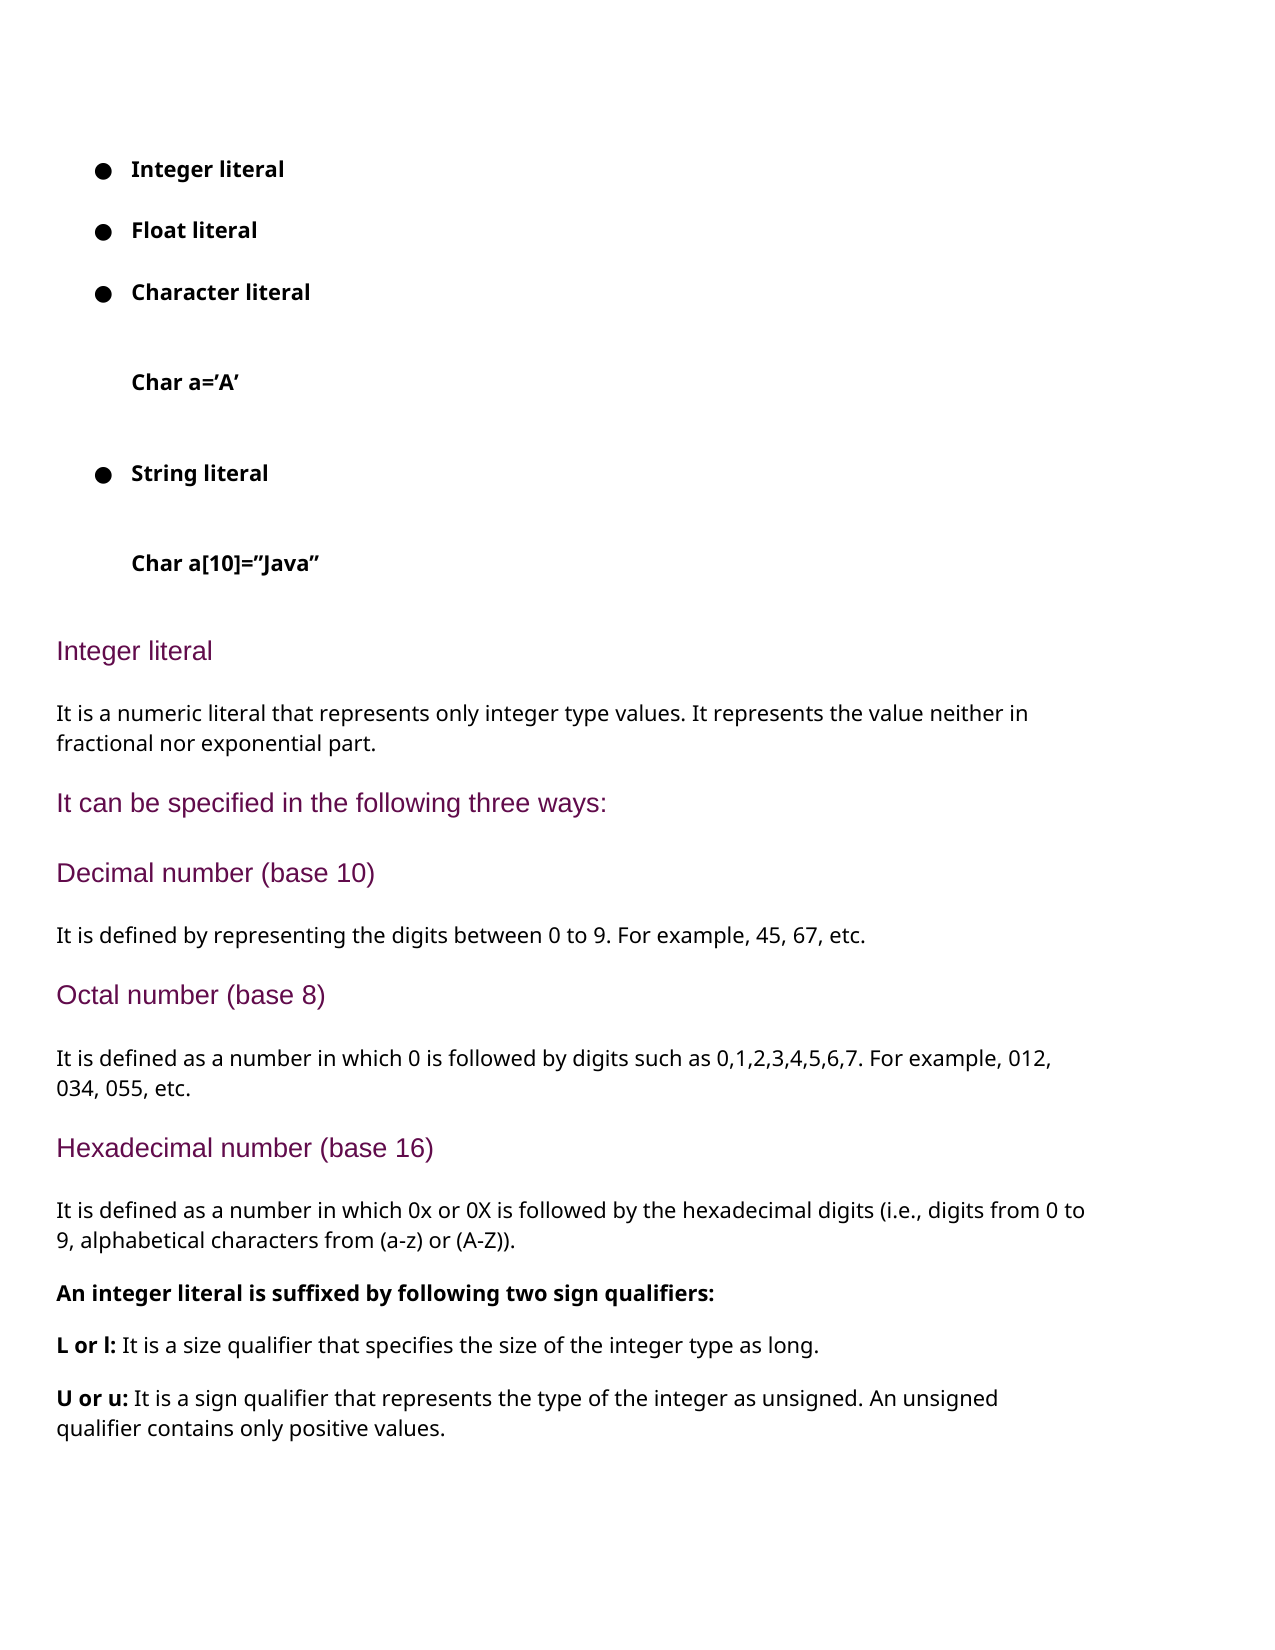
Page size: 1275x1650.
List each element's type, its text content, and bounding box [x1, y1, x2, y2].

subtitle Hexadecimal number (base 16) [56, 1132, 1087, 1163]
text An integer literal is suffixed by following two sign qualifiers: [56, 1278, 1087, 1307]
text U or u: It is a sign qualifier that represents the type of the integer as unsigned. An unsigned qualifier contains only positive values. [56, 1383, 1087, 1443]
subtitle Integer literal [56, 635, 1087, 666]
list Float literal [94, 211, 1092, 249]
text It is a numeric literal that represents only integer type values. It represents the value neither in fractional nor exponential part. [56, 698, 1087, 758]
list Character literal [94, 273, 1092, 311]
subtitle It can be specified in the following three ways: [56, 787, 1087, 818]
list Integer literal [94, 150, 1092, 188]
subtitle Octal number (base 8) [56, 979, 1087, 1011]
text It is defined by representing the digits between 0 to 9. For example, 45, 67, etc. [56, 920, 1087, 950]
text Char a[10]=”Java” [131, 544, 1092, 582]
list String literal [94, 454, 1092, 492]
subtitle Decimal number (base 10) [56, 857, 1087, 888]
text It is defined as a number in which 0 is followed by digits such as 0,1,2,3,4,5,6,7. For example, 012, 034, 055, etc. [56, 1043, 1087, 1102]
text Char a=’A’ [131, 363, 1092, 401]
text L or l: It is a size qualifier that specifies the size of the integer type as long. [56, 1330, 1087, 1360]
text It is defined as a number in which 0x or 0X is followed by the hexadecimal digits (i.e., digits from 0 to 9, alphabetical characters from (a-z) or (A-Z)). [56, 1195, 1087, 1255]
